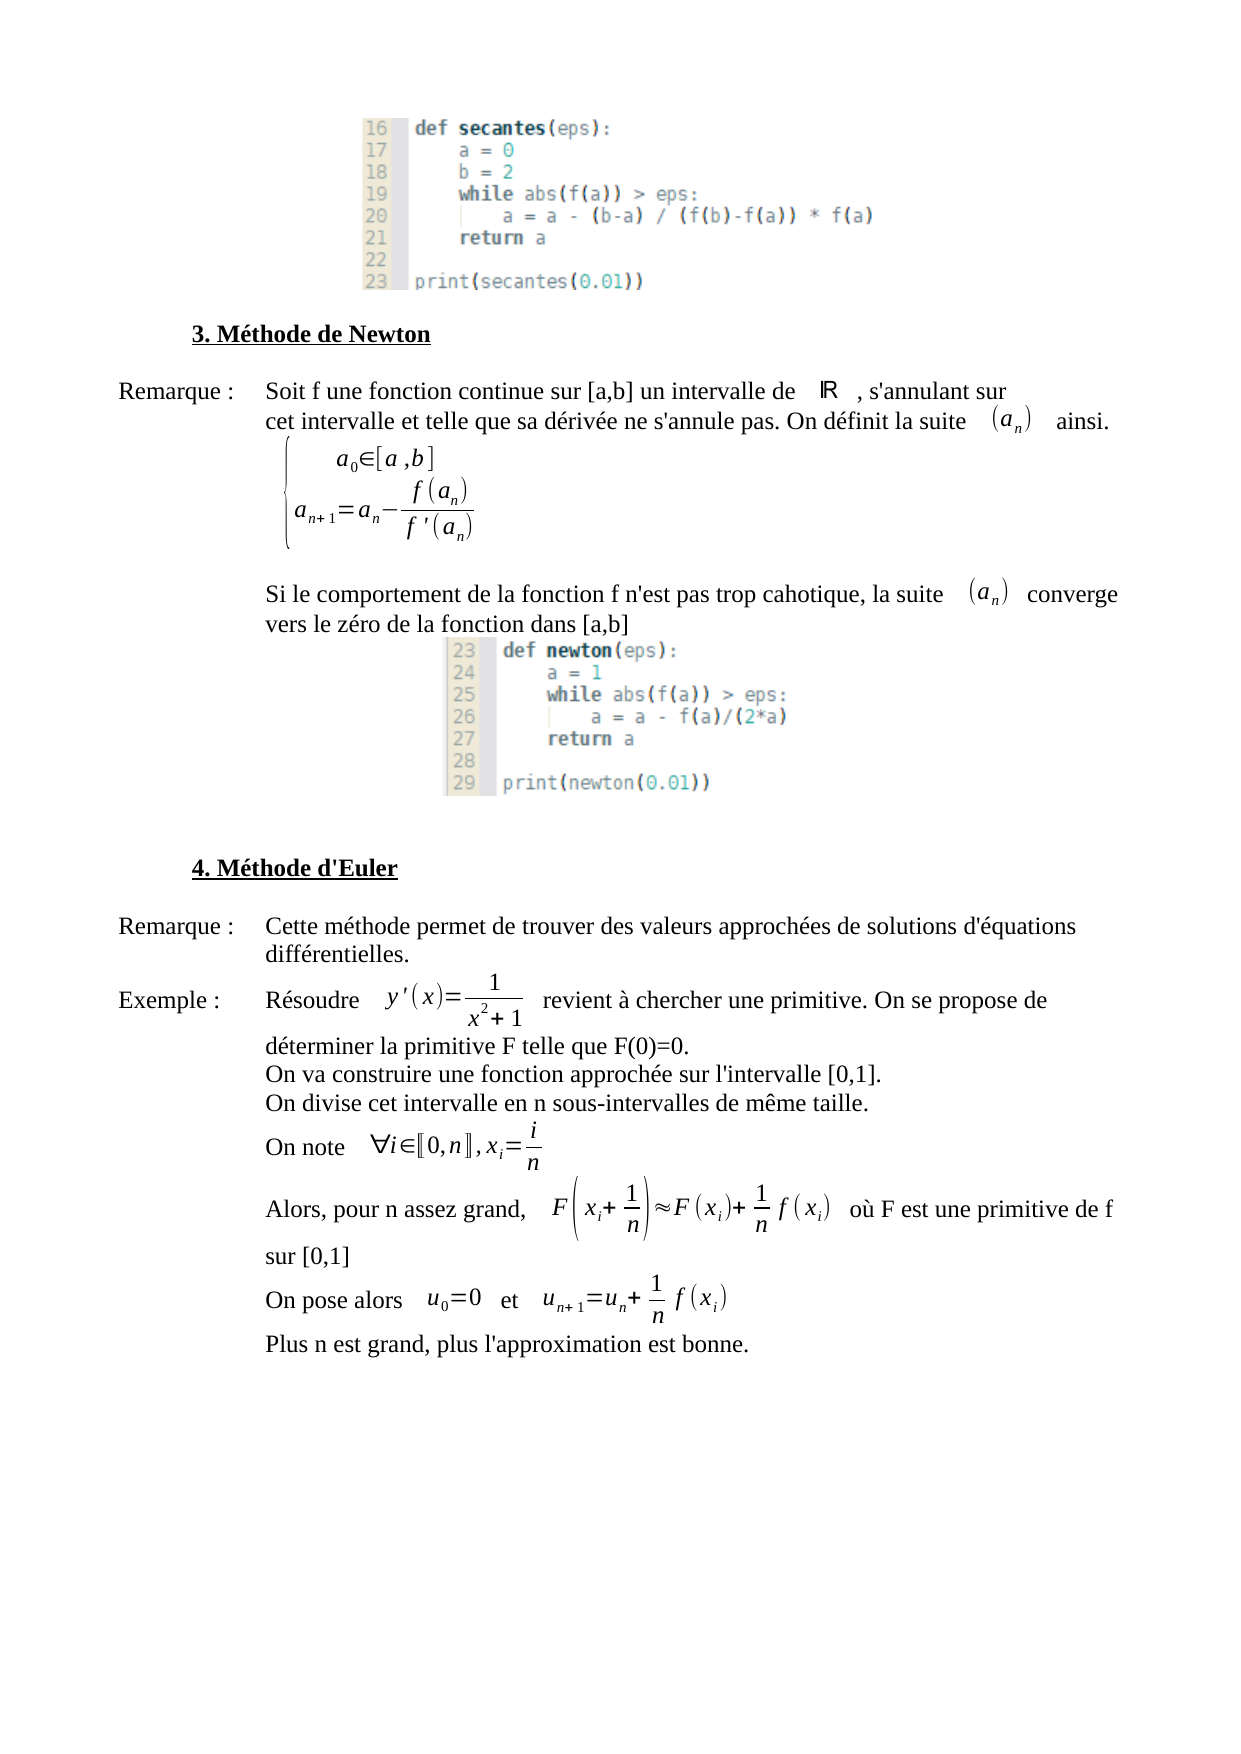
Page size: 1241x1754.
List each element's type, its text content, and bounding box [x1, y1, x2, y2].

text On note [118, 1117, 1122, 1176]
text Plus n est grand, plus l'approximation est bonne. [118, 1329, 1122, 1358]
text Alors, pour n assez grand, où F est une primitive de f sur [0,1] [118, 1176, 1122, 1270]
text 3. Méthode de Newton [118, 319, 1122, 347]
picture [362, 118, 878, 290]
text Remarque : Soit f une fonction continue sur [a,b] un intervalle de , s'annulant sur cet intervalle et telle que sa dérivée ne s'annule pas. On définit la suite ainsi. [118, 376, 1122, 436]
text 4. Méthode d'Euler [118, 853, 1122, 882]
picture [442, 637, 798, 796]
text On divise cet intervalle en n sous-intervalles de même taille. [118, 1088, 1122, 1117]
text Remarque : Cette méthode permet de trouver des valeurs approchées de solutions d'équations différentielles. [118, 911, 1122, 968]
text Si le comportement de la fonction f n'est pas trop cahotique, la suite converge vers le zéro de la fonction dans [a,b] [118, 578, 1122, 638]
text On pose alors et [118, 1270, 1122, 1329]
text On va construire une fonction approchée sur l'intervalle [0,1]. [118, 1059, 1122, 1088]
text Exemple : Résoudre revient à chercher une primitive. On se propose de déterminer la primitive F telle que F(0)=0. [118, 968, 1122, 1059]
